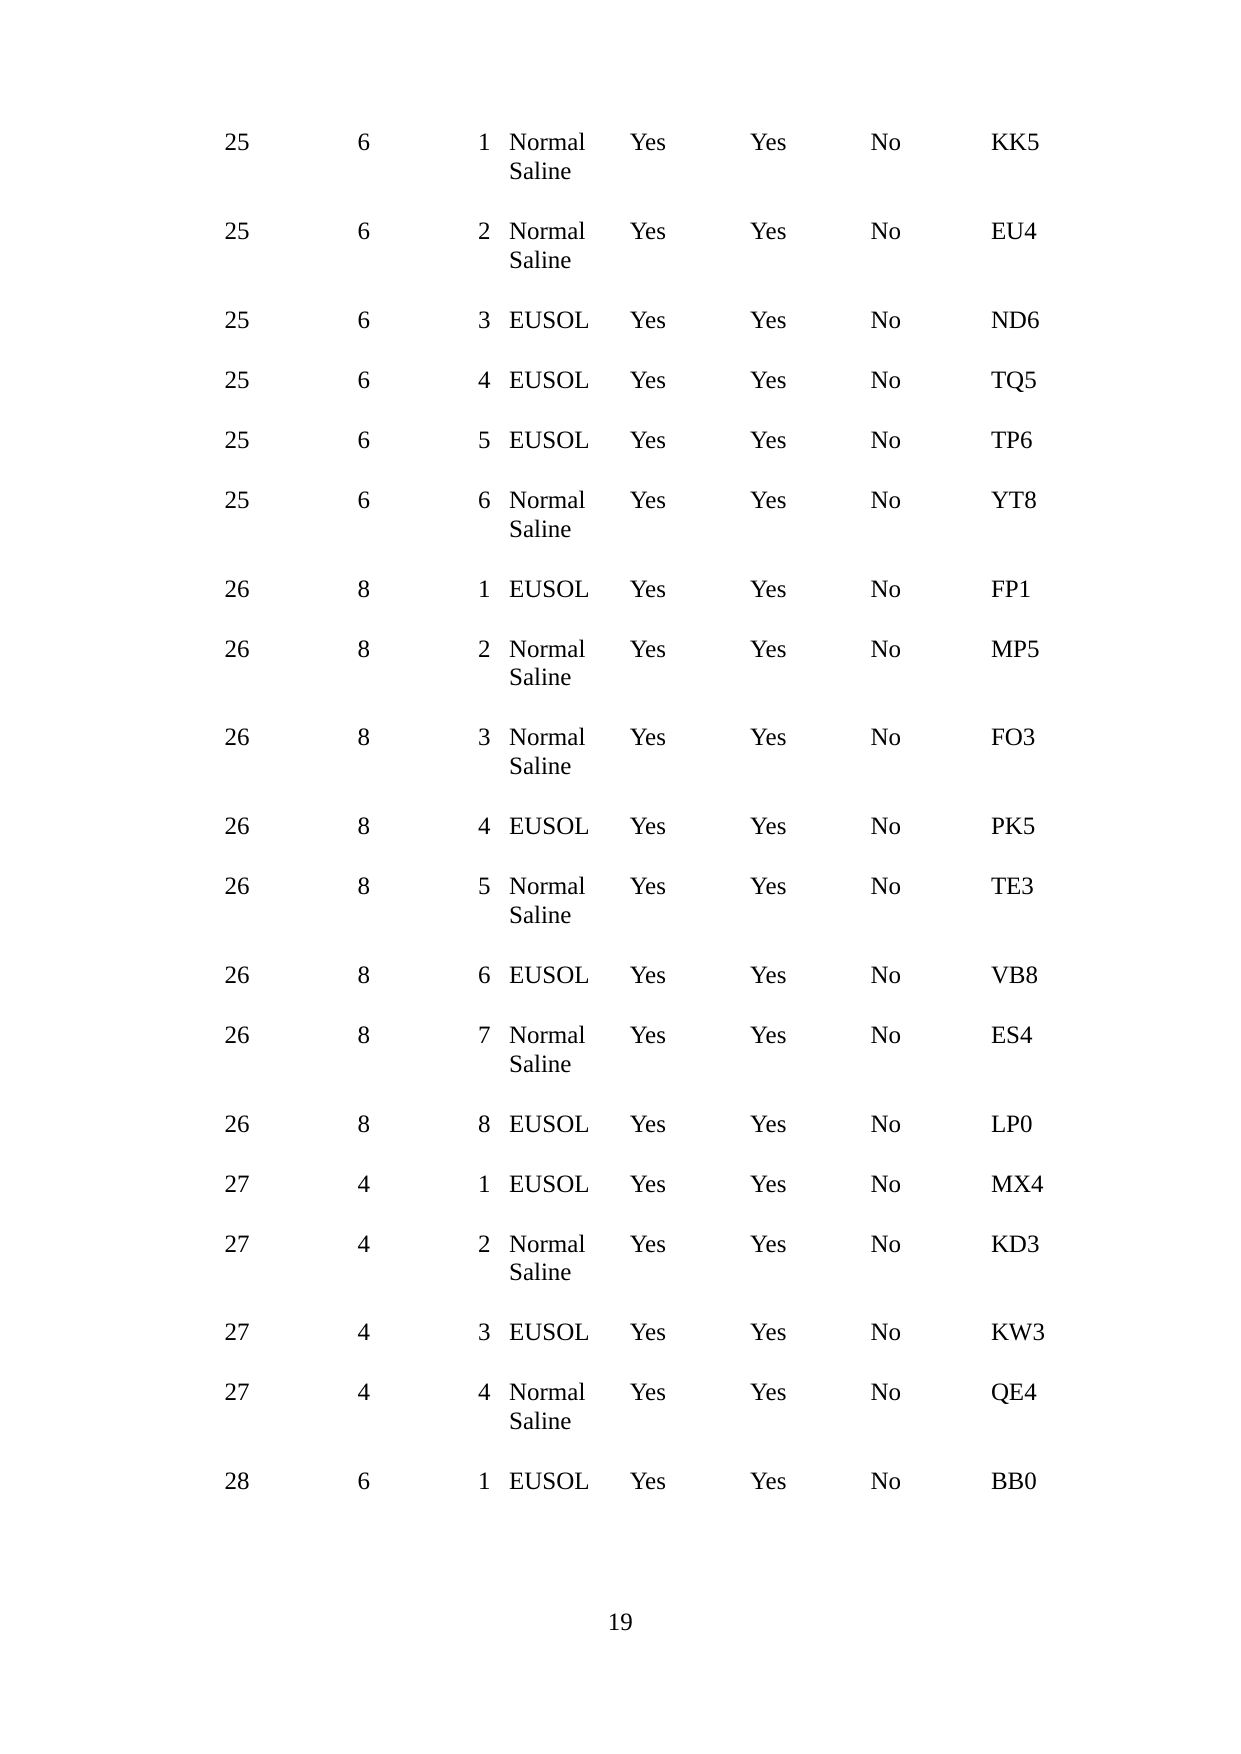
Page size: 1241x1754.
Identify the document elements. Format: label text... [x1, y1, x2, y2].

table_cell 6 [259, 296, 379, 356]
table_cell 26 [138, 802, 259, 862]
table_cell 8 [379, 1099, 499, 1159]
table_cell 3 [379, 296, 499, 356]
table_cell EUSOL [500, 416, 620, 476]
table_cell 4 [379, 356, 499, 416]
table_cell Yes [620, 1159, 741, 1219]
table_cell BB0 [981, 1457, 1102, 1517]
table_cell FO3 [981, 713, 1102, 802]
table_cell YT8 [981, 476, 1102, 564]
table_cell 27 [138, 1308, 259, 1368]
table_cell 25 [138, 476, 259, 564]
table_cell ES4 [981, 1011, 1102, 1099]
table_cell No [861, 476, 981, 564]
table_cell KW3 [981, 1308, 1102, 1368]
table_cell Yes [620, 862, 741, 951]
table_cell No [861, 1219, 981, 1308]
table_cell 6 [259, 118, 379, 207]
table_cell 3 [379, 713, 499, 802]
table_cell 25 [138, 207, 259, 296]
table_cell 8 [259, 564, 379, 624]
table_cell EUSOL [500, 951, 620, 1011]
table_cell EUSOL [500, 1457, 620, 1517]
table_cell 4 [379, 1368, 499, 1457]
table_cell Yes [741, 207, 861, 296]
table_cell 1 [379, 1457, 499, 1517]
table_cell Yes [741, 1099, 861, 1159]
table_cell EUSOL [500, 1159, 620, 1219]
table_cell Yes [741, 624, 861, 713]
table_cell No [861, 951, 981, 1011]
table_cell 6 [379, 951, 499, 1011]
table_cell EUSOL [500, 1099, 620, 1159]
table_cell 27 [138, 1219, 259, 1308]
table_cell 1 [379, 564, 499, 624]
table_cell No [861, 207, 981, 296]
table_cell Yes [620, 951, 741, 1011]
table_cell Yes [620, 624, 741, 713]
table_cell Yes [620, 118, 741, 207]
table_cell 5 [379, 862, 499, 951]
table_cell LP0 [981, 1099, 1102, 1159]
table_cell 8 [259, 1011, 379, 1099]
table_cell 3 [379, 1308, 499, 1368]
table_cell 8 [259, 713, 379, 802]
table_cell No [861, 1159, 981, 1219]
table_cell TP6 [981, 416, 1102, 476]
table_cell Yes [741, 1011, 861, 1099]
table_cell Yes [741, 1457, 861, 1517]
table_cell Yes [620, 1099, 741, 1159]
table_cell No [861, 1457, 981, 1517]
table_cell Yes [741, 356, 861, 416]
table_cell Yes [620, 1308, 741, 1368]
table_cell Yes [620, 207, 741, 296]
table_cell 4 [379, 802, 499, 862]
table_cell Normal Saline [500, 1368, 620, 1457]
table_cell 6 [259, 416, 379, 476]
table_cell 8 [259, 624, 379, 713]
table_cell 6 [259, 356, 379, 416]
table_cell TE3 [981, 862, 1102, 951]
table_cell Yes [741, 713, 861, 802]
table_cell No [861, 564, 981, 624]
table_cell Yes [741, 1368, 861, 1457]
table_cell Yes [620, 416, 741, 476]
table_cell Normal Saline [500, 1011, 620, 1099]
table_cell VB8 [981, 951, 1102, 1011]
table_cell 5 [379, 416, 499, 476]
table_cell Yes [620, 296, 741, 356]
table_cell No [861, 1308, 981, 1368]
table_cell KD3 [981, 1219, 1102, 1308]
table_cell 26 [138, 713, 259, 802]
table_cell Normal Saline [500, 862, 620, 951]
table_cell 2 [379, 207, 499, 296]
table_cell Yes [741, 1159, 861, 1219]
table_cell MP5 [981, 624, 1102, 713]
table_cell 27 [138, 1368, 259, 1457]
table_cell 27 [138, 1159, 259, 1219]
table_cell Normal Saline [500, 1219, 620, 1308]
table_cell Yes [741, 862, 861, 951]
table_cell No [861, 356, 981, 416]
table_cell EUSOL [500, 1308, 620, 1368]
table_cell No [861, 624, 981, 713]
table_cell Yes [741, 1308, 861, 1368]
table_cell 25 [138, 118, 259, 207]
table_cell Yes [741, 1219, 861, 1308]
table_cell No [861, 296, 981, 356]
table_cell 25 [138, 356, 259, 416]
table_cell No [861, 1099, 981, 1159]
table_cell 26 [138, 1099, 259, 1159]
table_cell Normal Saline [500, 118, 620, 207]
table_cell 4 [259, 1308, 379, 1368]
table_cell No [861, 802, 981, 862]
table_cell Yes [620, 713, 741, 802]
table_cell 7 [379, 1011, 499, 1099]
table_cell EU4 [981, 207, 1102, 296]
table_cell Yes [741, 951, 861, 1011]
table_cell 4 [259, 1159, 379, 1219]
table_cell Normal Saline [500, 624, 620, 713]
table_cell EUSOL [500, 564, 620, 624]
table_cell 28 [138, 1457, 259, 1517]
table_cell 8 [259, 802, 379, 862]
table_cell EUSOL [500, 296, 620, 356]
table_cell 6 [259, 476, 379, 564]
table_cell Yes [620, 1368, 741, 1457]
table_cell 26 [138, 862, 259, 951]
table_cell Yes [741, 564, 861, 624]
table_cell 2 [379, 624, 499, 713]
table_cell 6 [259, 1457, 379, 1517]
table_cell Yes [741, 802, 861, 862]
table_cell 26 [138, 951, 259, 1011]
table_cell Yes [620, 802, 741, 862]
table_cell Yes [620, 1011, 741, 1099]
table_cell Yes [741, 118, 861, 207]
table_cell 6 [379, 476, 499, 564]
table_cell MX4 [981, 1159, 1102, 1219]
table_cell FP1 [981, 564, 1102, 624]
table_cell Normal Saline [500, 713, 620, 802]
table_cell 1 [379, 118, 499, 207]
table_cell 2 [379, 1219, 499, 1308]
table_cell Yes [620, 1219, 741, 1308]
table_cell 25 [138, 296, 259, 356]
table_cell 26 [138, 624, 259, 713]
table_cell No [861, 1368, 981, 1457]
table_cell QE4 [981, 1368, 1102, 1457]
table_cell No [861, 862, 981, 951]
table_cell 8 [259, 862, 379, 951]
table_cell 8 [259, 1099, 379, 1159]
table_cell No [861, 416, 981, 476]
table_cell EUSOL [500, 356, 620, 416]
table_cell No [861, 118, 981, 207]
table_cell Yes [620, 476, 741, 564]
table_cell ND6 [981, 296, 1102, 356]
table_cell 6 [259, 207, 379, 296]
table_cell Normal Saline [500, 476, 620, 564]
table_cell Yes [741, 476, 861, 564]
table_cell EUSOL [500, 802, 620, 862]
table_cell 1 [379, 1159, 499, 1219]
table_cell 4 [259, 1368, 379, 1457]
table_cell Yes [620, 356, 741, 416]
table_cell KK5 [981, 118, 1102, 207]
table_cell Yes [741, 296, 861, 356]
table_cell 26 [138, 1011, 259, 1099]
table_cell No [861, 1011, 981, 1099]
table_cell Yes [741, 416, 861, 476]
table_cell TQ5 [981, 356, 1102, 416]
table_cell Yes [620, 1457, 741, 1517]
table_cell 25 [138, 416, 259, 476]
table_cell 26 [138, 564, 259, 624]
table_cell 8 [259, 951, 379, 1011]
table_cell No [861, 713, 981, 802]
table_cell Normal Saline [500, 207, 620, 296]
table_cell PK5 [981, 802, 1102, 862]
table_cell 4 [259, 1219, 379, 1308]
table_cell Yes [620, 564, 741, 624]
